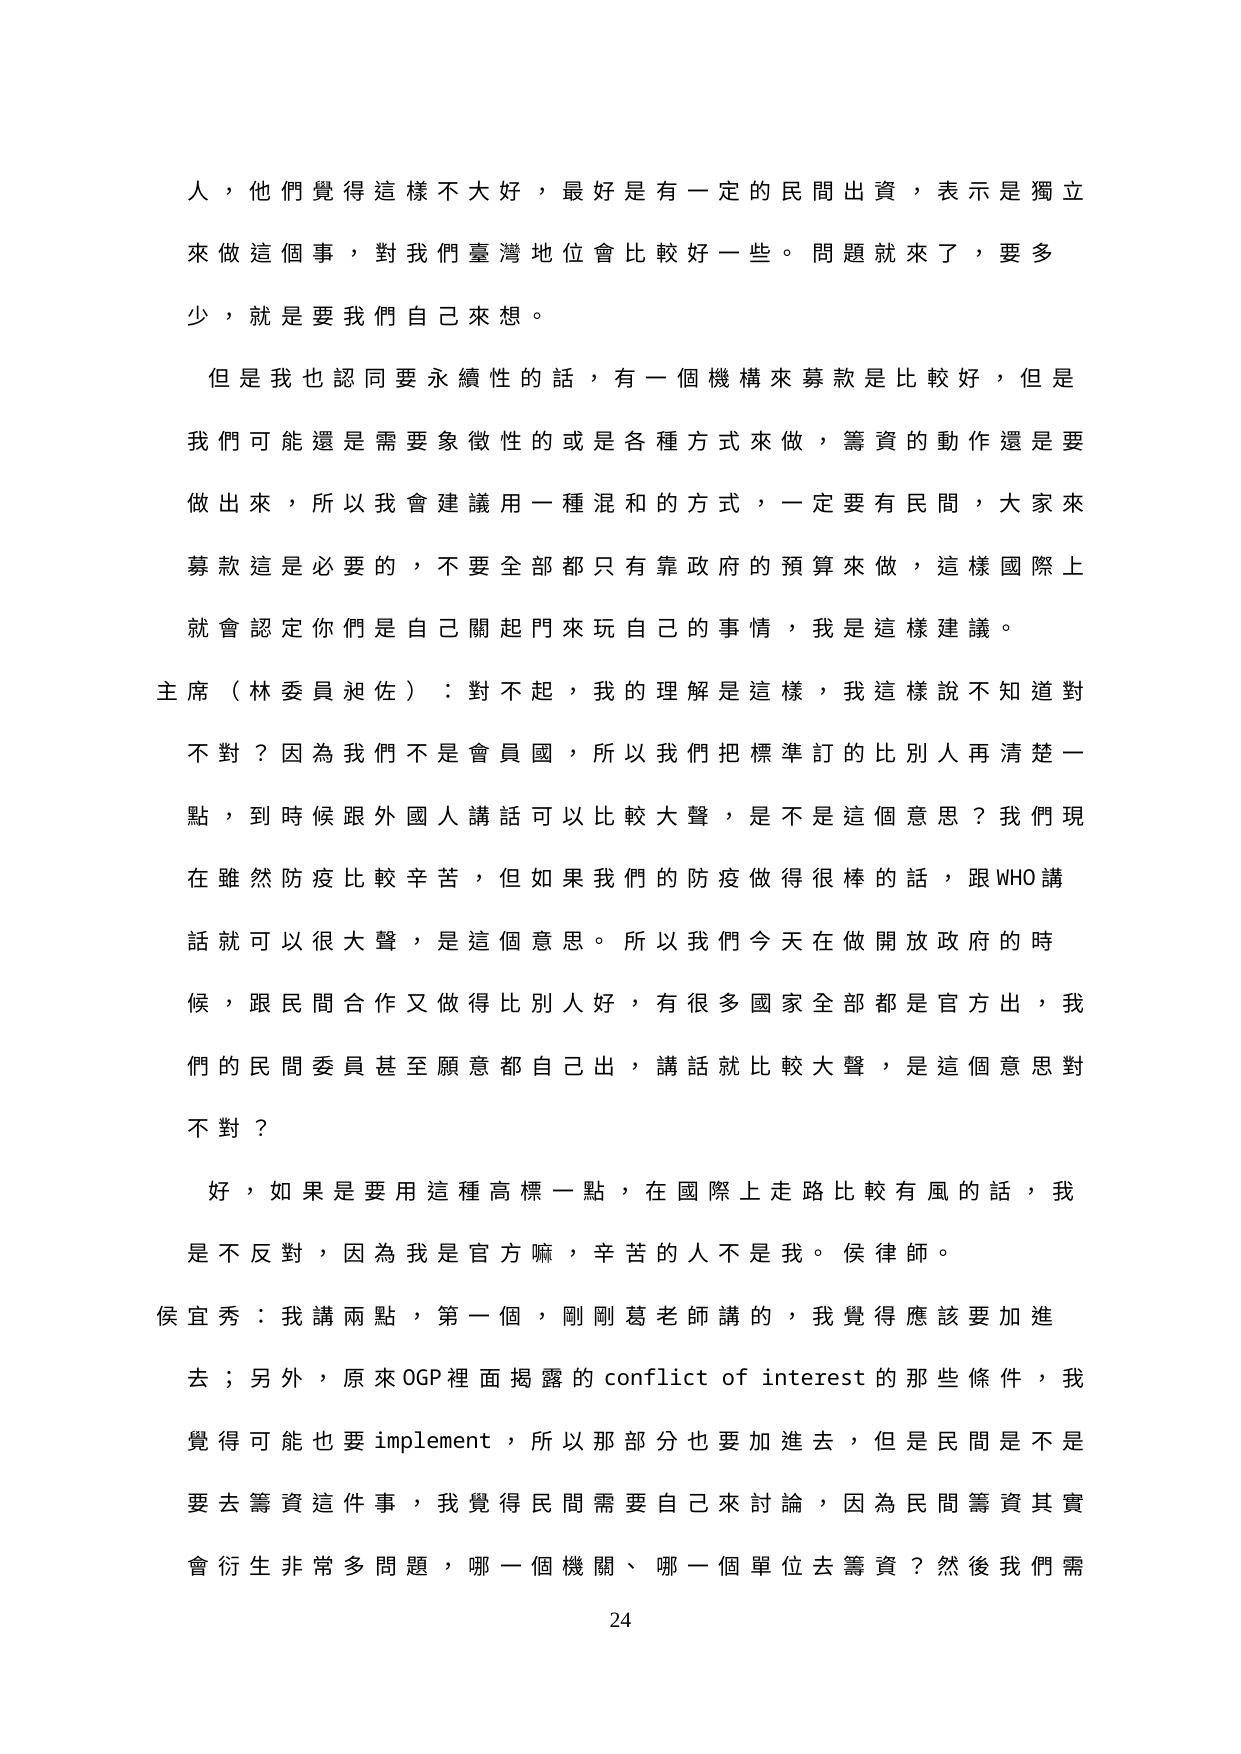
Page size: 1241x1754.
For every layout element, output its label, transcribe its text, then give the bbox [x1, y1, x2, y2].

text 人，他們覺得這樣不大好，最好是有一定的民間出資，表示是獨立來做這個事，對我們臺灣地位會比較好一些。問題就來了，要多少，就是要我們自己來想。 [151, 158, 1089, 346]
text 但是我也認同要永續性的話，有一個機構來募款是比較好，但是我們可能還是需要象徵性的或是各種方式來做，籌資的動作還是要做出來，所以我會建議用一種混和的方式，一定要有民間，大家來募款這是必要的，不要全部都只有靠政府的預算來做，這樣國際上就會認定你們是自己關起門來玩自己的事情，我是這樣建議。 [173, 346, 1089, 658]
text 好，如果是要用這種高標一點，在國際上走路比較有風的話，我是不反對，因為我是官方嘛，辛苦的人不是我。侯律師。 [173, 1158, 1089, 1283]
text 主席（林委員昶佐）：對不起，我的理解是這樣，我這樣說不知道對不對？因為我們不是會員國，所以我們把標準訂的比別人再清楚一點，到時候跟外國人講話可以比較大聲，是不是這個意思？我們現在雖然防疫比較辛苦，但如果我們的防疫做得很棒的話，跟WHO講話就可以很大聲，是這個意思。所以我們今天在做開放政府的時候，跟民間合作又做得比別人好，有很多國家全部都是官方出，我們的民間委員甚至願意都自己出，講話就比較大聲，是這個意思對不對？ [151, 658, 1089, 1158]
text 侯宜秀：我講兩點，第一個，剛剛葛老師講的，我覺得應該要加進去；另外，原來OGP裡面揭露的conflict of interest的那些條件，我覺得可能也要implement，所以那部分也要加進去，但是民間是不是要去籌資這件事，我覺得民間需要自己來討論，因為民間籌資其實會衍生非常多問題，哪一個機關、哪一個單位去籌資？然後我們需 [151, 1283, 1089, 1596]
